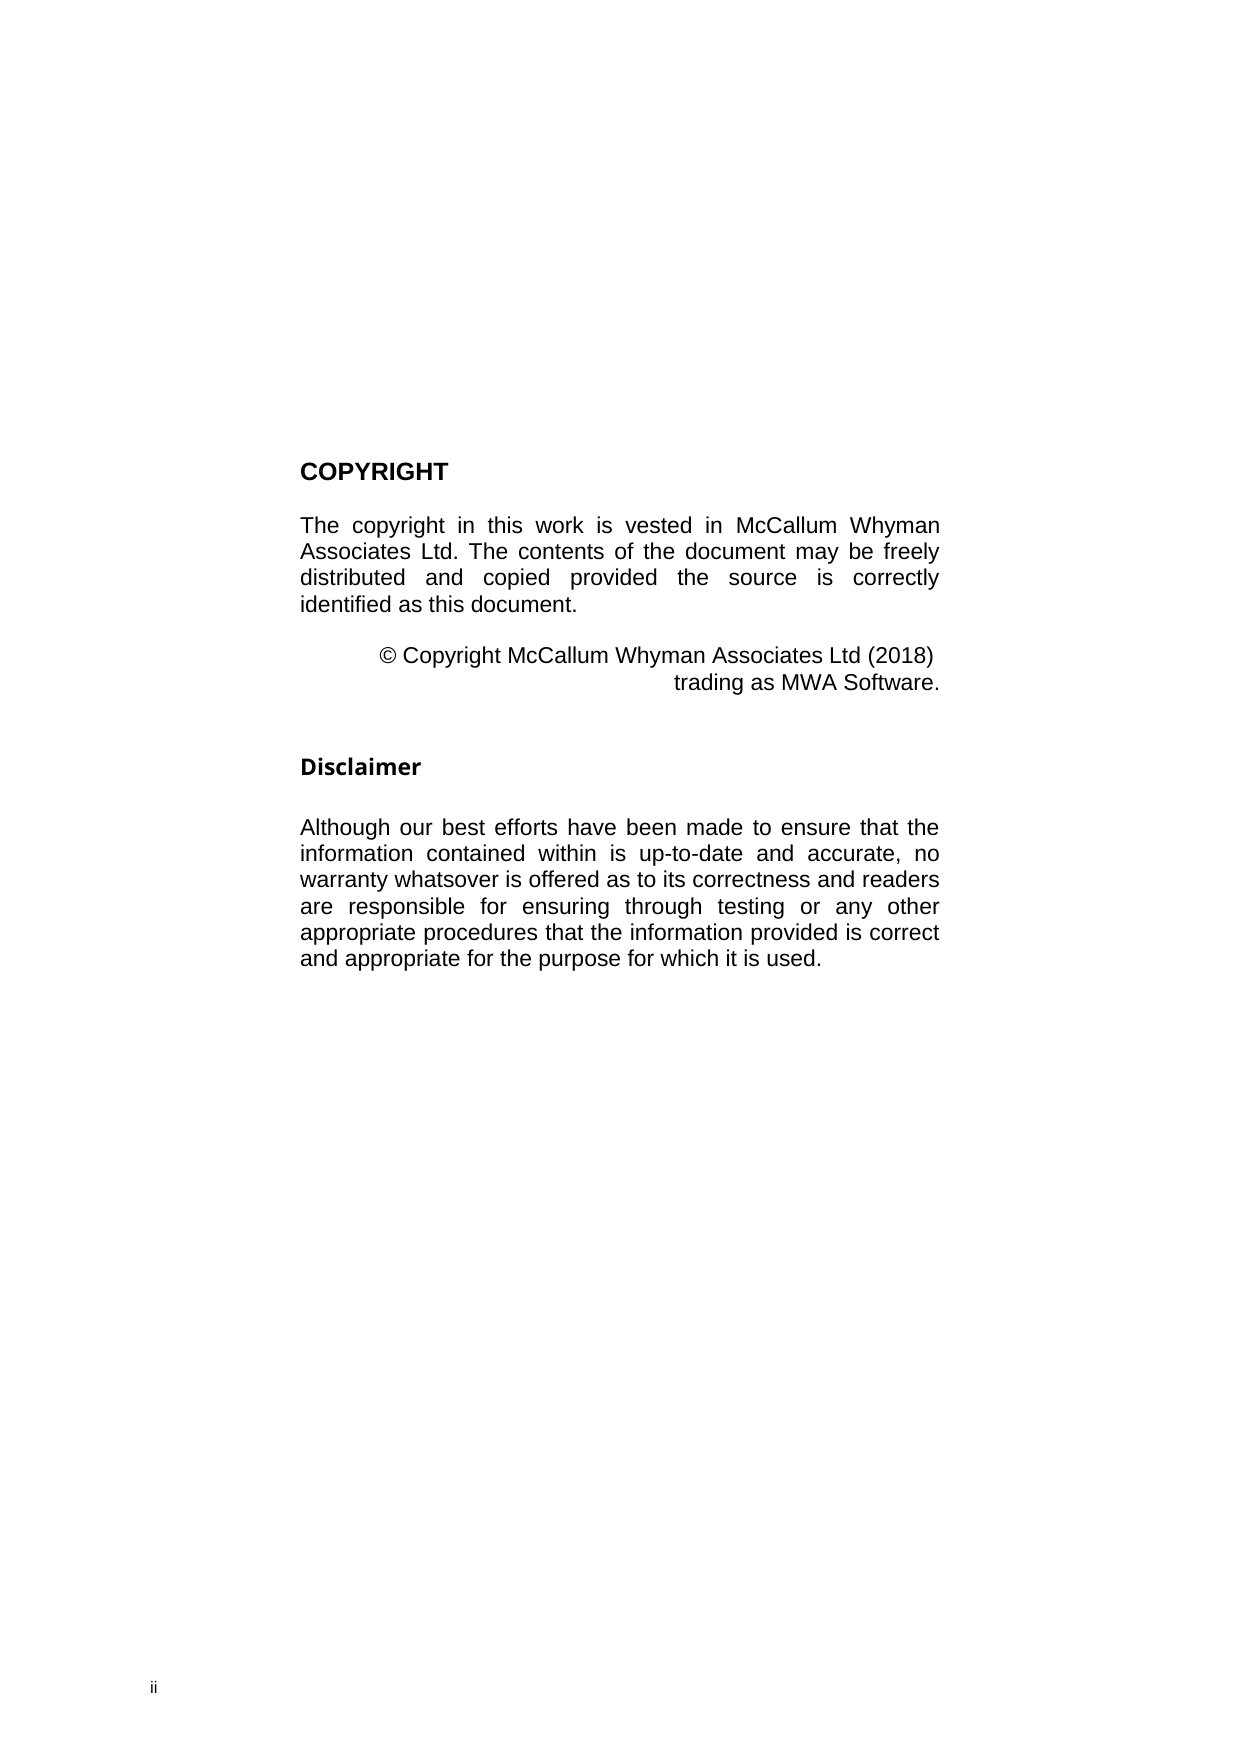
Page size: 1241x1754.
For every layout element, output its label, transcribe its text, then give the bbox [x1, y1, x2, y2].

text Although our best efforts have been made to ensure that the information contained within is up-to-date and accurate, no warranty whatsover is offered as to its correctness and readers are responsible for ensuring through testing or any other appropriate procedures that the information provided is correct and appropriate for the purpose for which it is used. [300, 813, 940, 972]
text © Copyright McCallum Whyman Associates Ltd (2018) trading as MWA Software. [300, 642, 940, 695]
text The copyright in this work is vested in McCallum Whyman Associates Ltd. The contents of the document may be freely distributed and copied provided the source is correctly identified as this document. [300, 512, 940, 617]
text Disclaimer [300, 751, 1090, 782]
text COPYRIGHT [300, 457, 940, 485]
